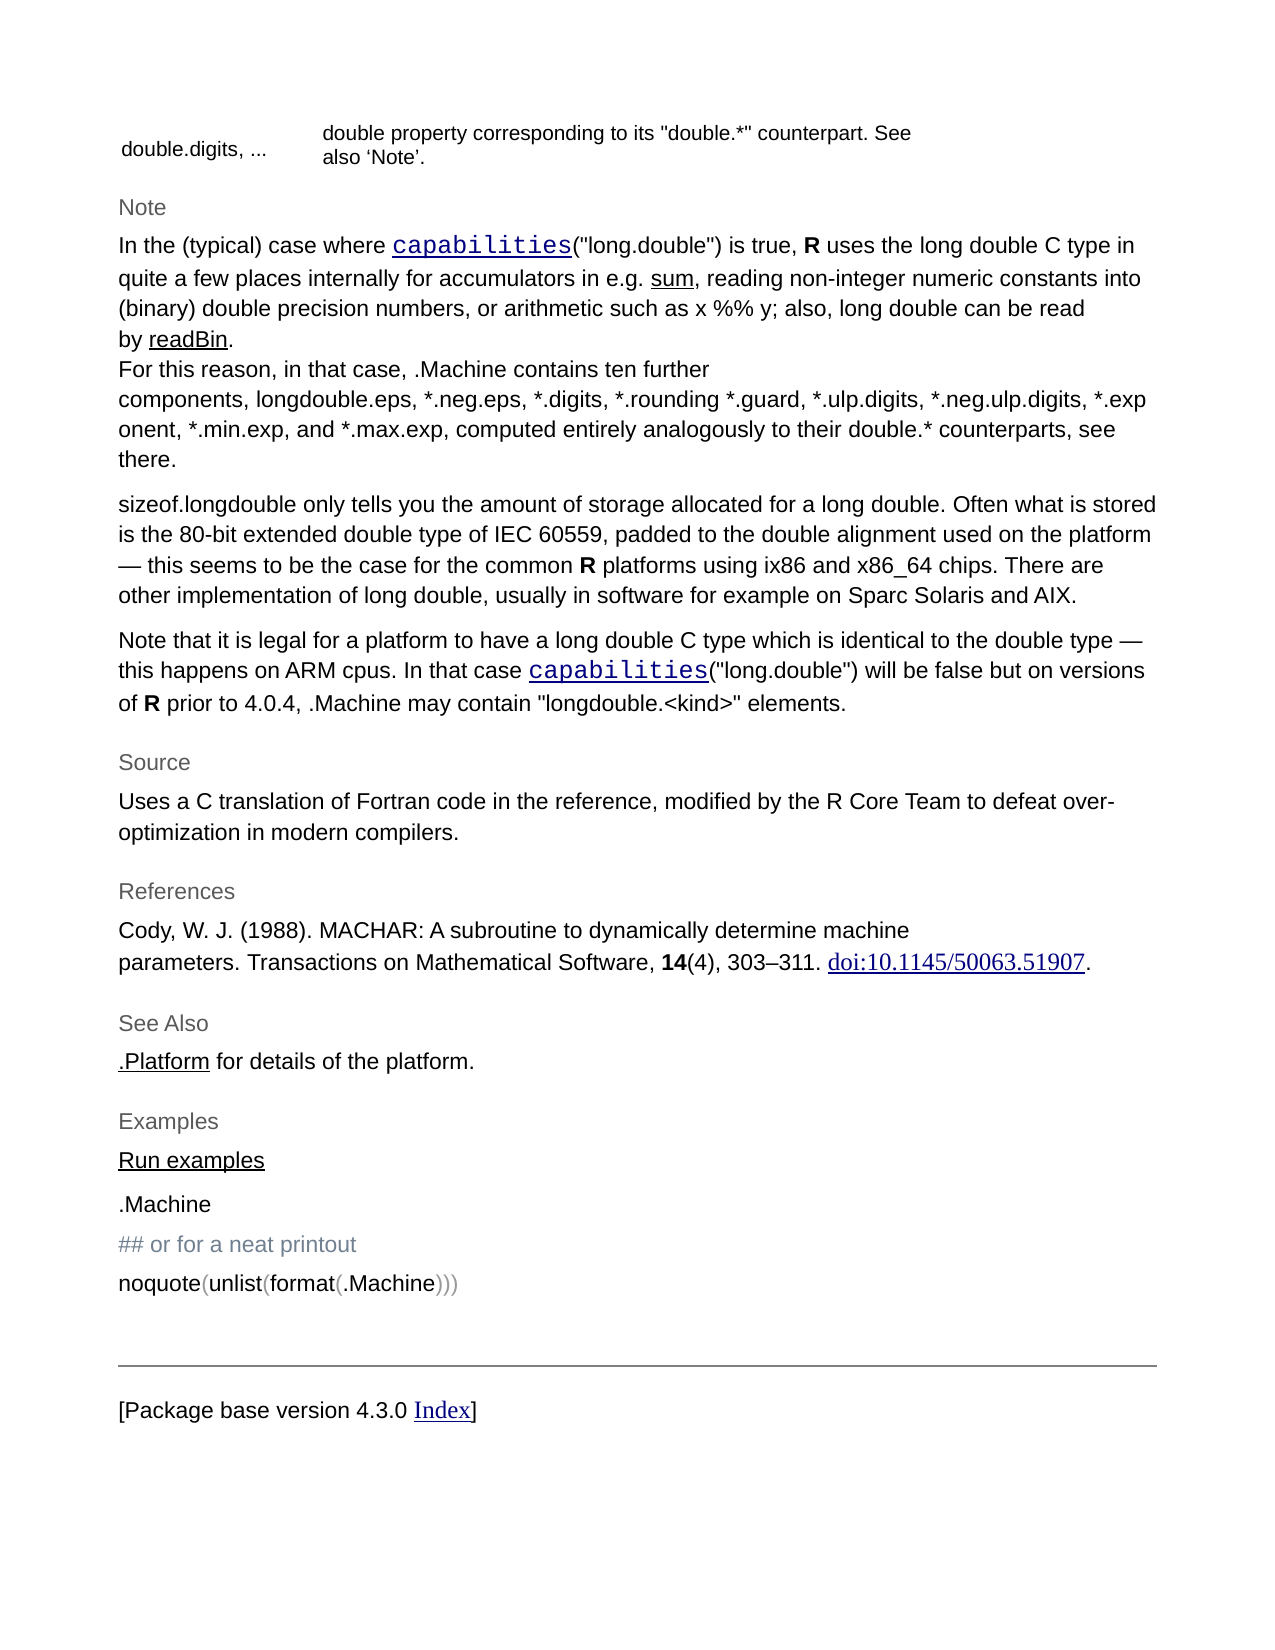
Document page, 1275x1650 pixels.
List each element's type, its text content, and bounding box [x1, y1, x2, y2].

text .Platform for details of the platform. [118, 1048, 1157, 1075]
text ## or for a neat printout [118, 1231, 1157, 1257]
text In the (typical) case where capabilities("long.double") is true, R uses the long double C type in quite a few places internally for accumulators in e.g. sum, reading non-integer numeric constants into (binary) double precision numbers, or arithmetic such as x %% y; also, long double can be read by readBin. For this reason, in that case, .Machine contains ten further components, longdouble.eps, *.neg.eps, *.digits, *.rounding *.guard, *.ulp.digits, *.neg.ulp.digits, *.exponent, *.min.exp, and *.max.exp, computed entirely analogously to their double.* counterparts, see there. [118, 232, 1157, 473]
text Run examples [118, 1147, 1157, 1173]
subtitle References [118, 878, 1157, 904]
text sizeof.longdouble only tells you the amount of storage allocated for a long double. Often what is stored is the 80-bit extended double type of IEC 60559, padded to the double alignment used on the platform — this seems to be the case for the common R platforms using ix86 and x86_64 chips. There are other implementation of long double, usually in software for example on Sparc Solaris and AIX. [118, 491, 1157, 608]
subtitle Note [118, 193, 1157, 220]
text noquote(unlist(format(.Machine))) [118, 1270, 1157, 1297]
subtitle See Also [118, 1009, 1157, 1036]
text .Machine [118, 1191, 1157, 1218]
table_cell double property corresponding to its "double.*" counterpart. See also ‘Note’. [319, 118, 933, 179]
text Cody, W. J. (1988). MACHAR: A subroutine to dynamically determine machine parameters. Transactions on Mathematical Software, 14(4), 303–311. doi:10.1145/50063.51907. [118, 917, 1157, 976]
text Note that it is legal for a platform to have a long double C type which is identical to the double type — this happens on ARM cpus. In that case capabilities("long.double") will be false but on versions of R prior to 4.0.4, .Machine may contain "longdouble.<kind>" elements. [118, 627, 1157, 716]
table_cell [934, 118, 1128, 179]
table_cell double.digits, ... [118, 118, 319, 179]
subtitle Examples [118, 1108, 1157, 1134]
text Uses a C translation of Fortran code in the reference, modified by the R Core Team to defeat over-optimization in modern compilers. [118, 788, 1157, 845]
subtitle Source [118, 749, 1157, 776]
text [Package base version 4.3.0 Index] [118, 1396, 1157, 1424]
